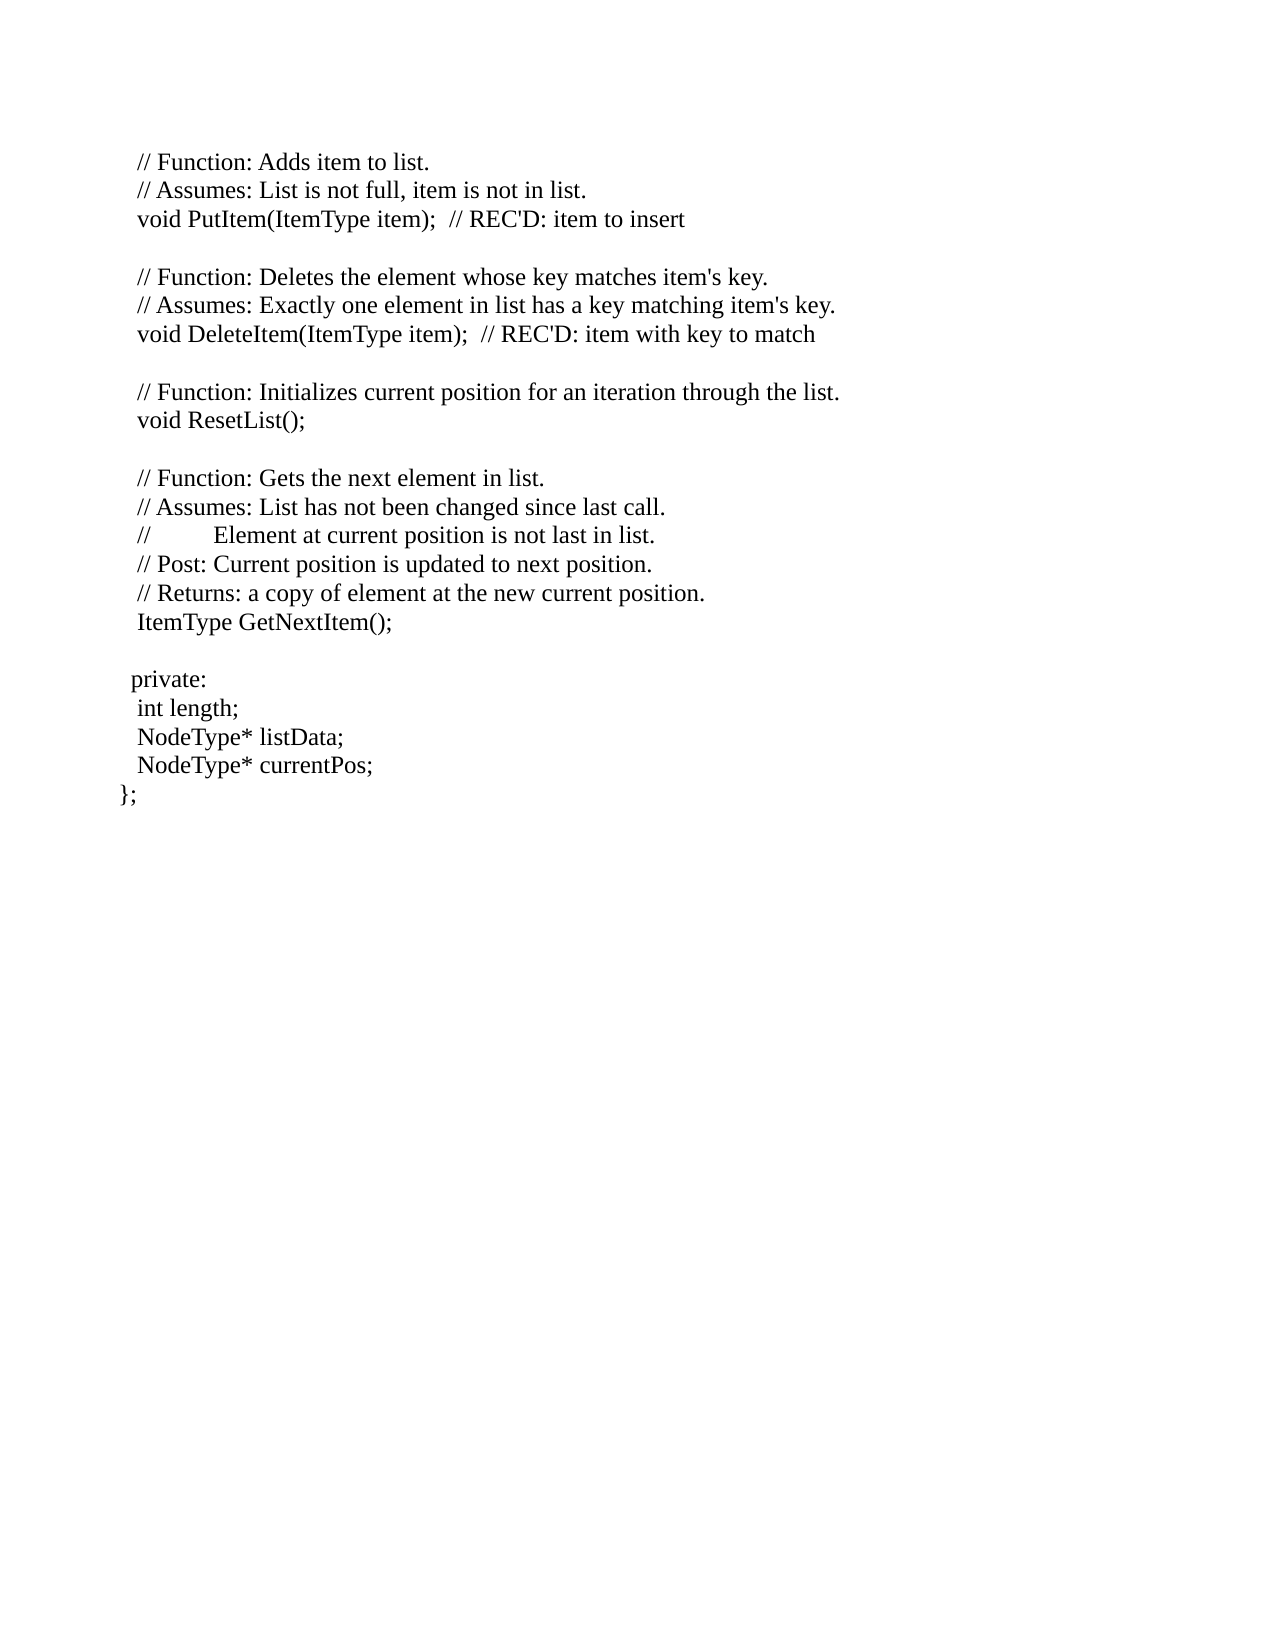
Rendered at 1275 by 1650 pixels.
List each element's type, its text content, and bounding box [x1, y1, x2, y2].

text void DeleteItem(ItemType item); // REC'D: item with key to match [118, 319, 1157, 348]
text // Assumes: Exactly one element in list has a key matching item's key. [118, 291, 1157, 319]
text void ResetList(); [118, 406, 1157, 434]
text // Returns: a copy of element at the new current position. [118, 578, 1157, 607]
text // Post: Current position is updated to next position. [118, 549, 1157, 578]
text ItemType GetNextItem(); [118, 607, 1157, 636]
text private: [118, 664, 1157, 693]
text NodeType* currentPos; [118, 751, 1157, 779]
text // Function: Gets the next element in list. [118, 463, 1157, 492]
text // Assumes: List is not full, item is not in list. [118, 176, 1157, 204]
text // Function: Initializes current position for an iteration through the list. [118, 377, 1157, 406]
text // Function: Deletes the element whose key matches item's key. [118, 262, 1157, 291]
text // Element at current position is not last in list. [118, 521, 1157, 549]
text void PutItem(ItemType item); // REC'D: item to insert [118, 204, 1157, 233]
text int length; [118, 693, 1157, 722]
text // Function: Adds item to list. [118, 147, 1157, 176]
text }; [118, 779, 1157, 808]
text NodeType* listData; [118, 722, 1157, 751]
text // Assumes: List has not been changed since last call. [118, 492, 1157, 521]
